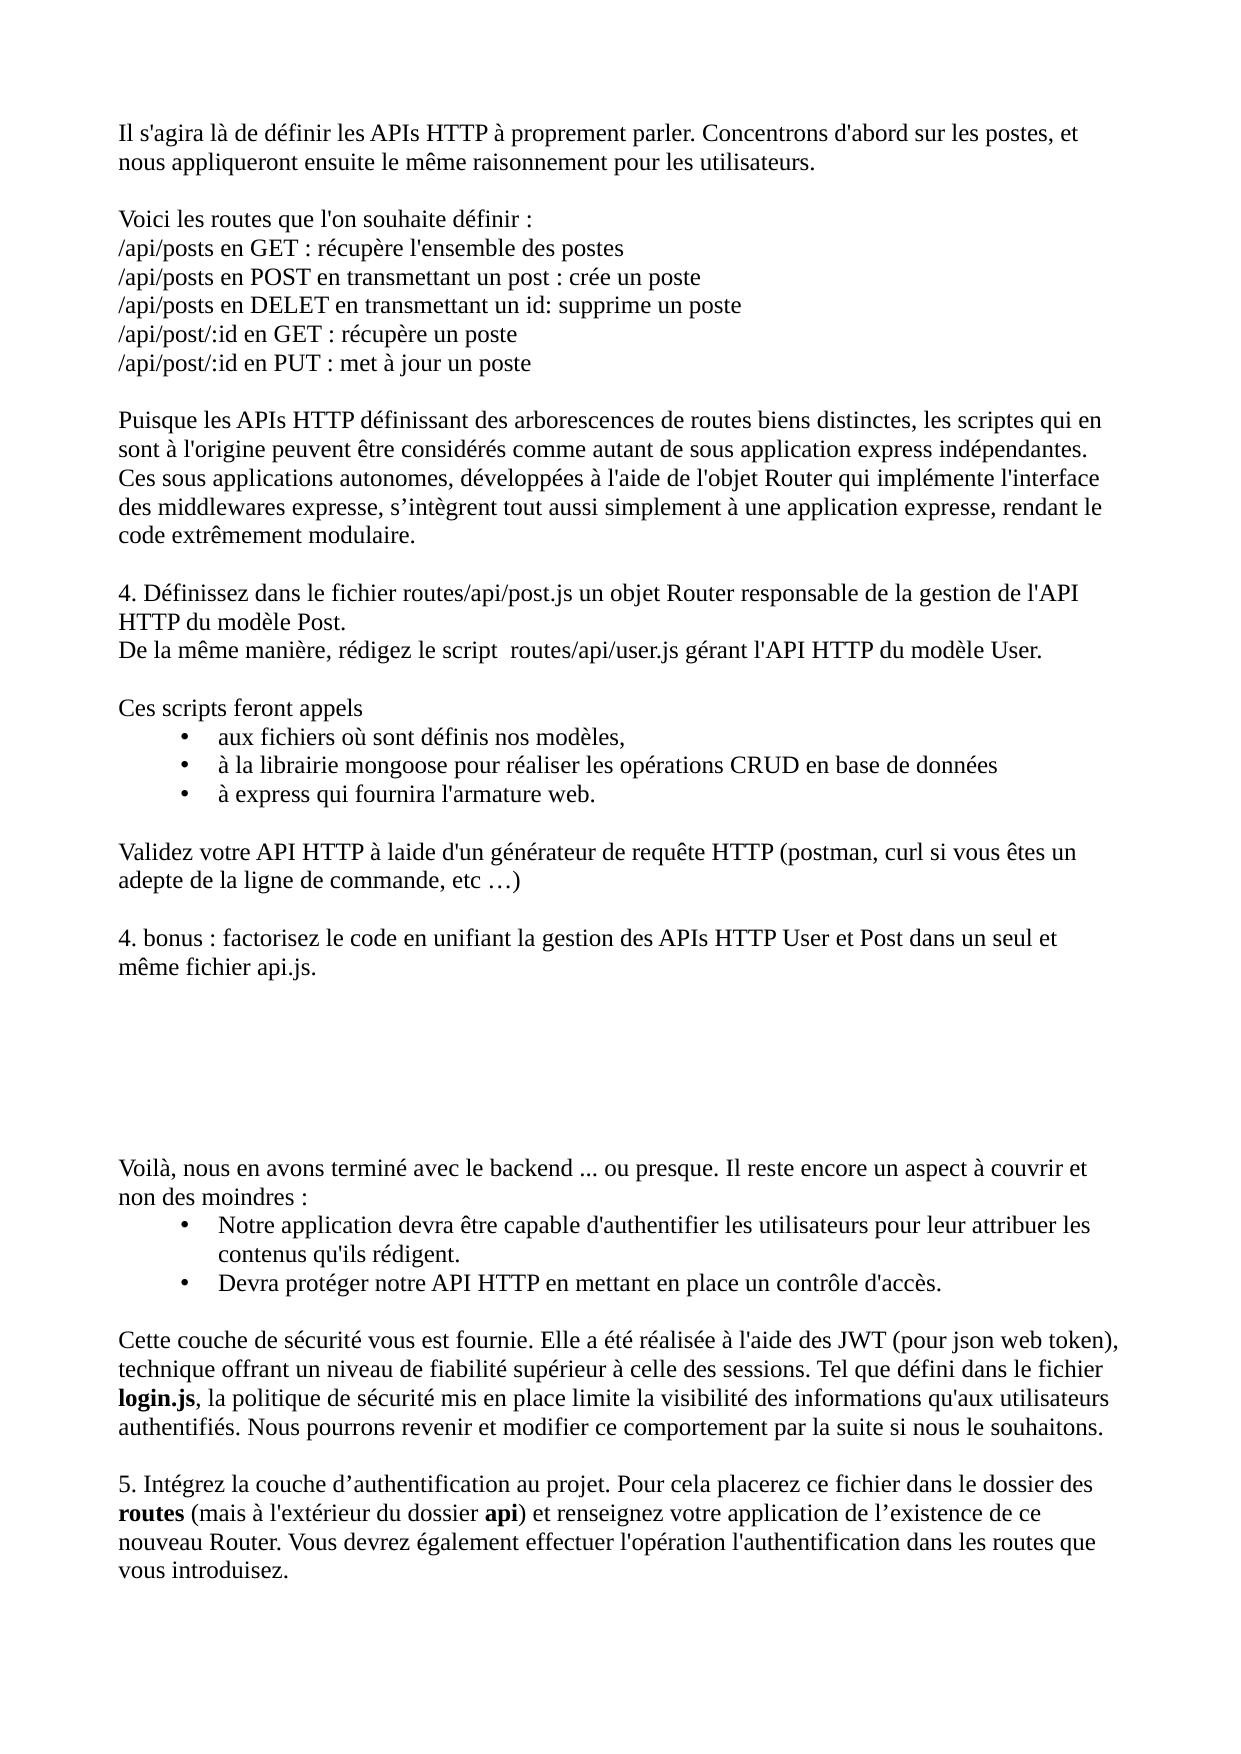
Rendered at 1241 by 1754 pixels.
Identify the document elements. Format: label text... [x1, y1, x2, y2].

text Voici les routes que l'on souhaite définir : [118, 204, 1122, 233]
text /api/posts en POST en transmettant un post : crée un poste [118, 262, 1122, 291]
text Voilà, nous en avons terminé avec le backend ... ou presque. Il reste encore un aspect à couvrir et non des moindres : [118, 1153, 1122, 1211]
text Cette couche de sécurité vous est fournie. Elle a été réalisée à l'aide des JWT (pour json web token), technique offrant un niveau de fiabilité supérieur à celle des sessions. Tel que défini dans le fichier login.js, la politique de sécurité mis en place limite la visibilité des informations qu'aux utilisateurs authentifiés. Nous pourrons revenir et modifier ce comportement par la suite si nous le souhaitons. [118, 1326, 1122, 1441]
list à la librairie mongoose pour réaliser les opérations CRUD en base de données [180, 751, 1122, 779]
text /api/posts en DELET en transmettant un id: supprime un poste [118, 291, 1122, 319]
text Validez votre API HTTP à laide d'un générateur de requête HTTP (postman, curl si vous êtes un adepte de la ligne de commande, etc …) [118, 837, 1122, 894]
text /api/posts en GET : récupère l'ensemble des postes [118, 233, 1122, 262]
text Puisque les APIs HTTP définissant des arborescences de routes biens distinctes, les scriptes qui en sont à l'origine peuvent être considérés comme autant de sous application express indépendantes. Ces sous applications autonomes, développées à l'aide de l'objet Router qui implémente l'interface des middlewares expresse, s’intègrent tout aussi simplement à une application expresse, rendant le code extrêmement modulaire. [118, 406, 1122, 549]
text 4. bonus : factorisez le code en unifiant la gestion des APIs HTTP User et Post dans un seul et même fichier api.js. [118, 923, 1122, 981]
text 4. Définissez dans le fichier routes/api/post.js un objet Router responsable de la gestion de l'API HTTP du modèle Post. [118, 578, 1122, 636]
list Devra protéger notre API HTTP en mettant en place un contrôle d'accès. [180, 1268, 1122, 1297]
text /api/post/:id en PUT : met à jour un poste [118, 348, 1122, 377]
list aux fichiers où sont définis nos modèles, [180, 722, 1122, 751]
text Ces scripts feront appels [118, 693, 1122, 722]
text /api/post/:id en GET : récupère un poste [118, 319, 1122, 348]
text Il s'agira là de définir les APIs HTTP à proprement parler. Concentrons d'abord sur les postes, et nous appliqueront ensuite le même raisonnement pour les utilisateurs. [118, 118, 1122, 176]
list Notre application devra être capable d'authentifier les utilisateurs pour leur attribuer les contenus qu'ils rédigent. [180, 1211, 1122, 1268]
text De la même manière, rédigez le script routes/api/user.js gérant l'API HTTP du modèle User. [118, 636, 1122, 664]
text 5. Intégrez la couche d’authentification au projet. Pour cela placerez ce fichier dans le dossier des routes (mais à l'extérieur du dossier api) et renseignez votre application de l’existence de ce nouveau Router. Vous devrez également effectuer l'opération l'authentification dans les routes que vous introduisez. [118, 1469, 1122, 1584]
list à express qui fournira l'armature web. [180, 779, 1122, 808]
